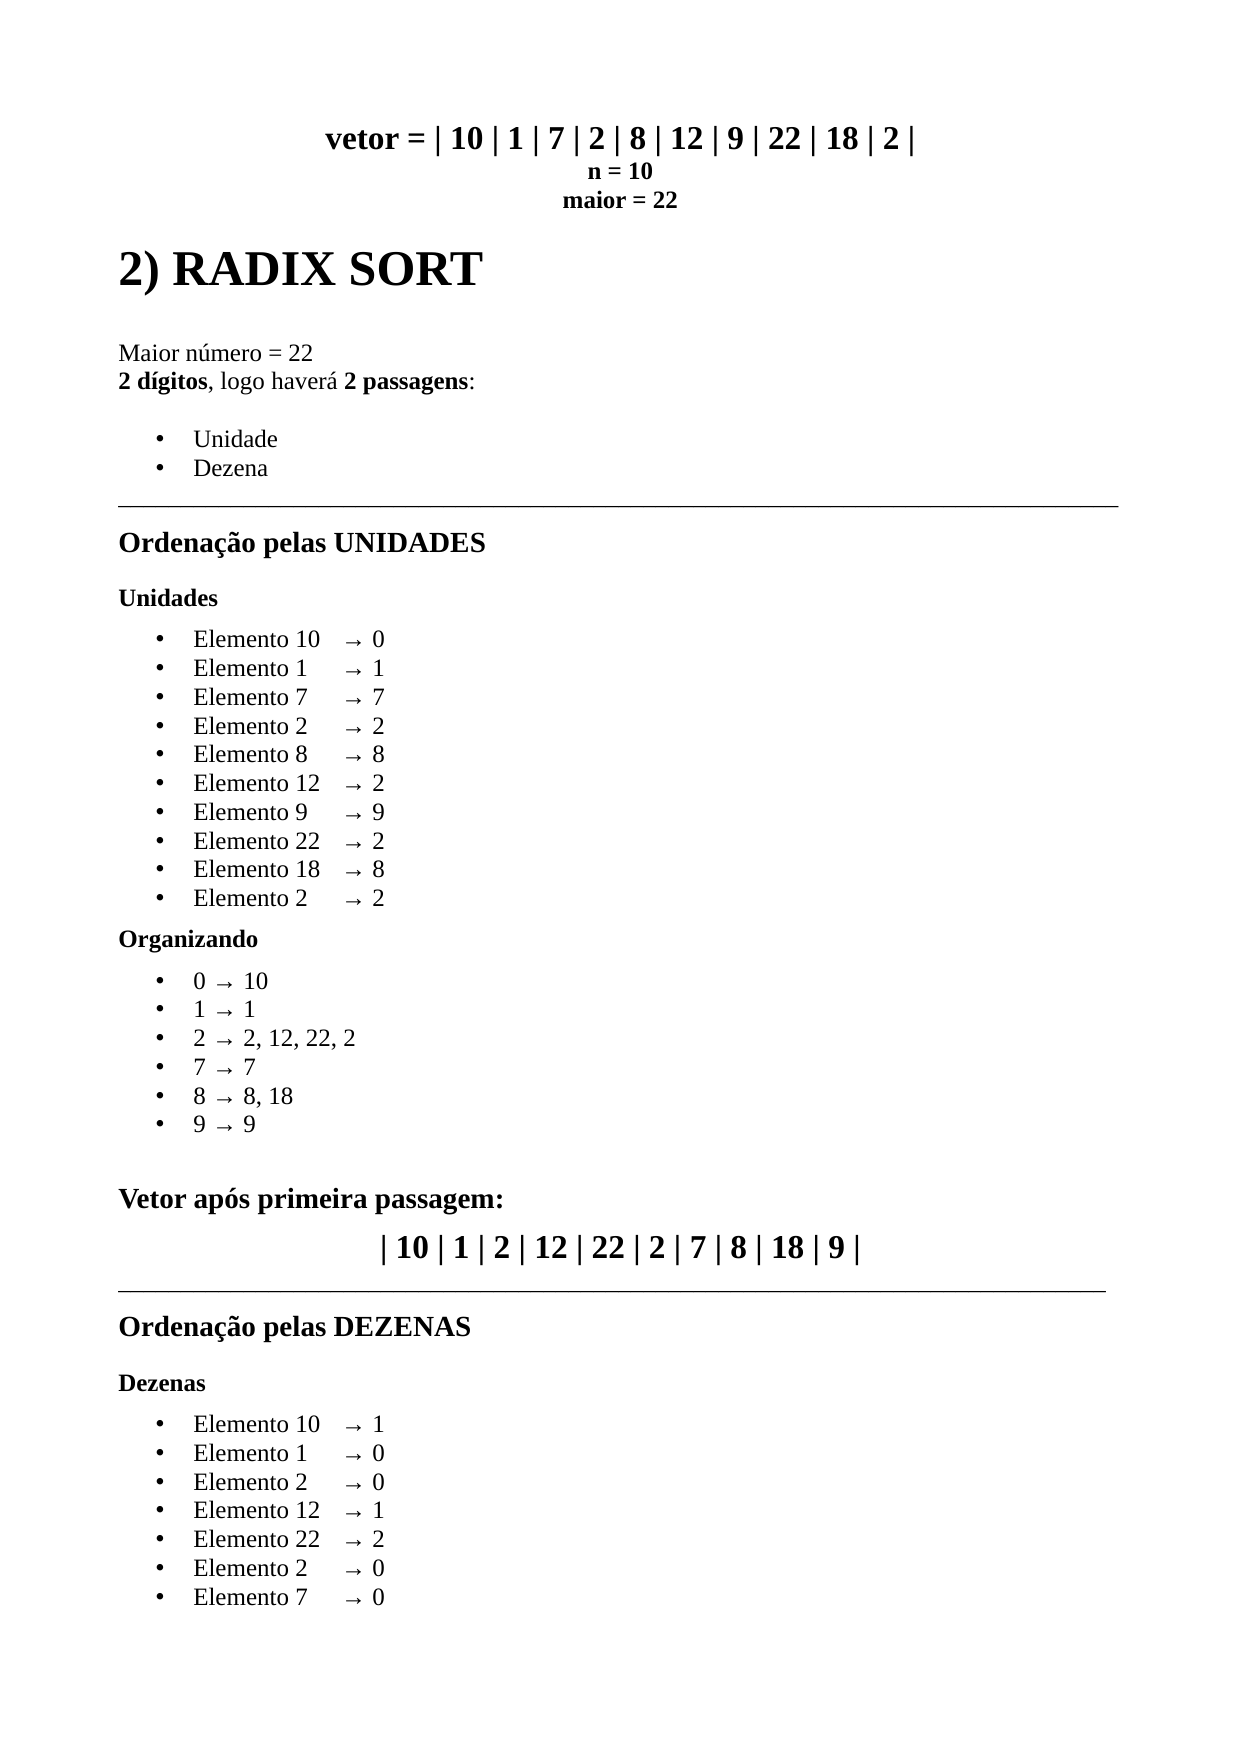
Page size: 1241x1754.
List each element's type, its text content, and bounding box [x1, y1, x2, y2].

text Maior número = 22 [118, 338, 1122, 366]
text 2 dígitos, logo haverá 2 passagens: [118, 366, 1122, 395]
text maior = 22 [118, 185, 1122, 214]
subtitle Ordenação pelas DEZENAS [118, 1309, 1122, 1343]
list Elemento 12 → 2 [156, 768, 1122, 797]
list 1 → 1 [156, 994, 1122, 1023]
list Elemento 9 → 9 [156, 797, 1122, 826]
list Elemento 10 → 0 [156, 624, 1122, 653]
subtitle Dezenas [118, 1368, 1122, 1397]
subtitle Vetor após primeira passagem: [118, 1182, 1122, 1215]
list 7 → 7 [156, 1052, 1122, 1081]
list Elemento 1 → 1 [156, 653, 1122, 682]
text | 10 | 1 | 2 | 12 | 22 | 2 | 7 | 8 | 18 | 9 | [118, 1228, 1122, 1266]
subtitle Unidades [118, 583, 1122, 612]
list Elemento 2 → 2 [156, 711, 1122, 739]
list Elemento 18 → 8 [156, 854, 1122, 883]
list Elemento 22 → 2 [156, 826, 1122, 854]
list 2 → 2, 12, 22, 2 [156, 1023, 1122, 1052]
text ________________________________________________________________________________ [118, 481, 1122, 510]
list Dezena [156, 453, 1122, 481]
text vetor = | 10 | 1 | 7 | 2 | 8 | 12 | 9 | 22 | 18 | 2 | [118, 118, 1122, 156]
list Elemento 1 → 0 [156, 1438, 1122, 1467]
list Elemento 8 → 8 [156, 739, 1122, 768]
list 9 → 9 [156, 1109, 1122, 1138]
list Elemento 2 → 0 [156, 1467, 1122, 1495]
list Unidade [156, 424, 1122, 453]
list Elemento 2 → 0 [156, 1553, 1122, 1582]
subtitle Ordenação pelas UNIDADES [118, 525, 1122, 558]
list Elemento 10 → 1 [156, 1409, 1122, 1438]
subtitle 2) RADIX SORT [118, 239, 1122, 296]
list Elemento 2 → 2 [156, 883, 1122, 912]
subtitle Organizando [118, 924, 1122, 953]
text _______________________________________________________________________________ [118, 1266, 1122, 1295]
list Elemento 12 → 1 [156, 1495, 1122, 1524]
list 8 → 8, 18 [156, 1081, 1122, 1109]
list Elemento 22 → 2 [156, 1524, 1122, 1553]
list Elemento 7 → 7 [156, 682, 1122, 711]
list Elemento 7 → 0 [156, 1582, 1122, 1610]
text n = 10 [118, 156, 1122, 185]
list 0 → 10 [156, 966, 1122, 994]
